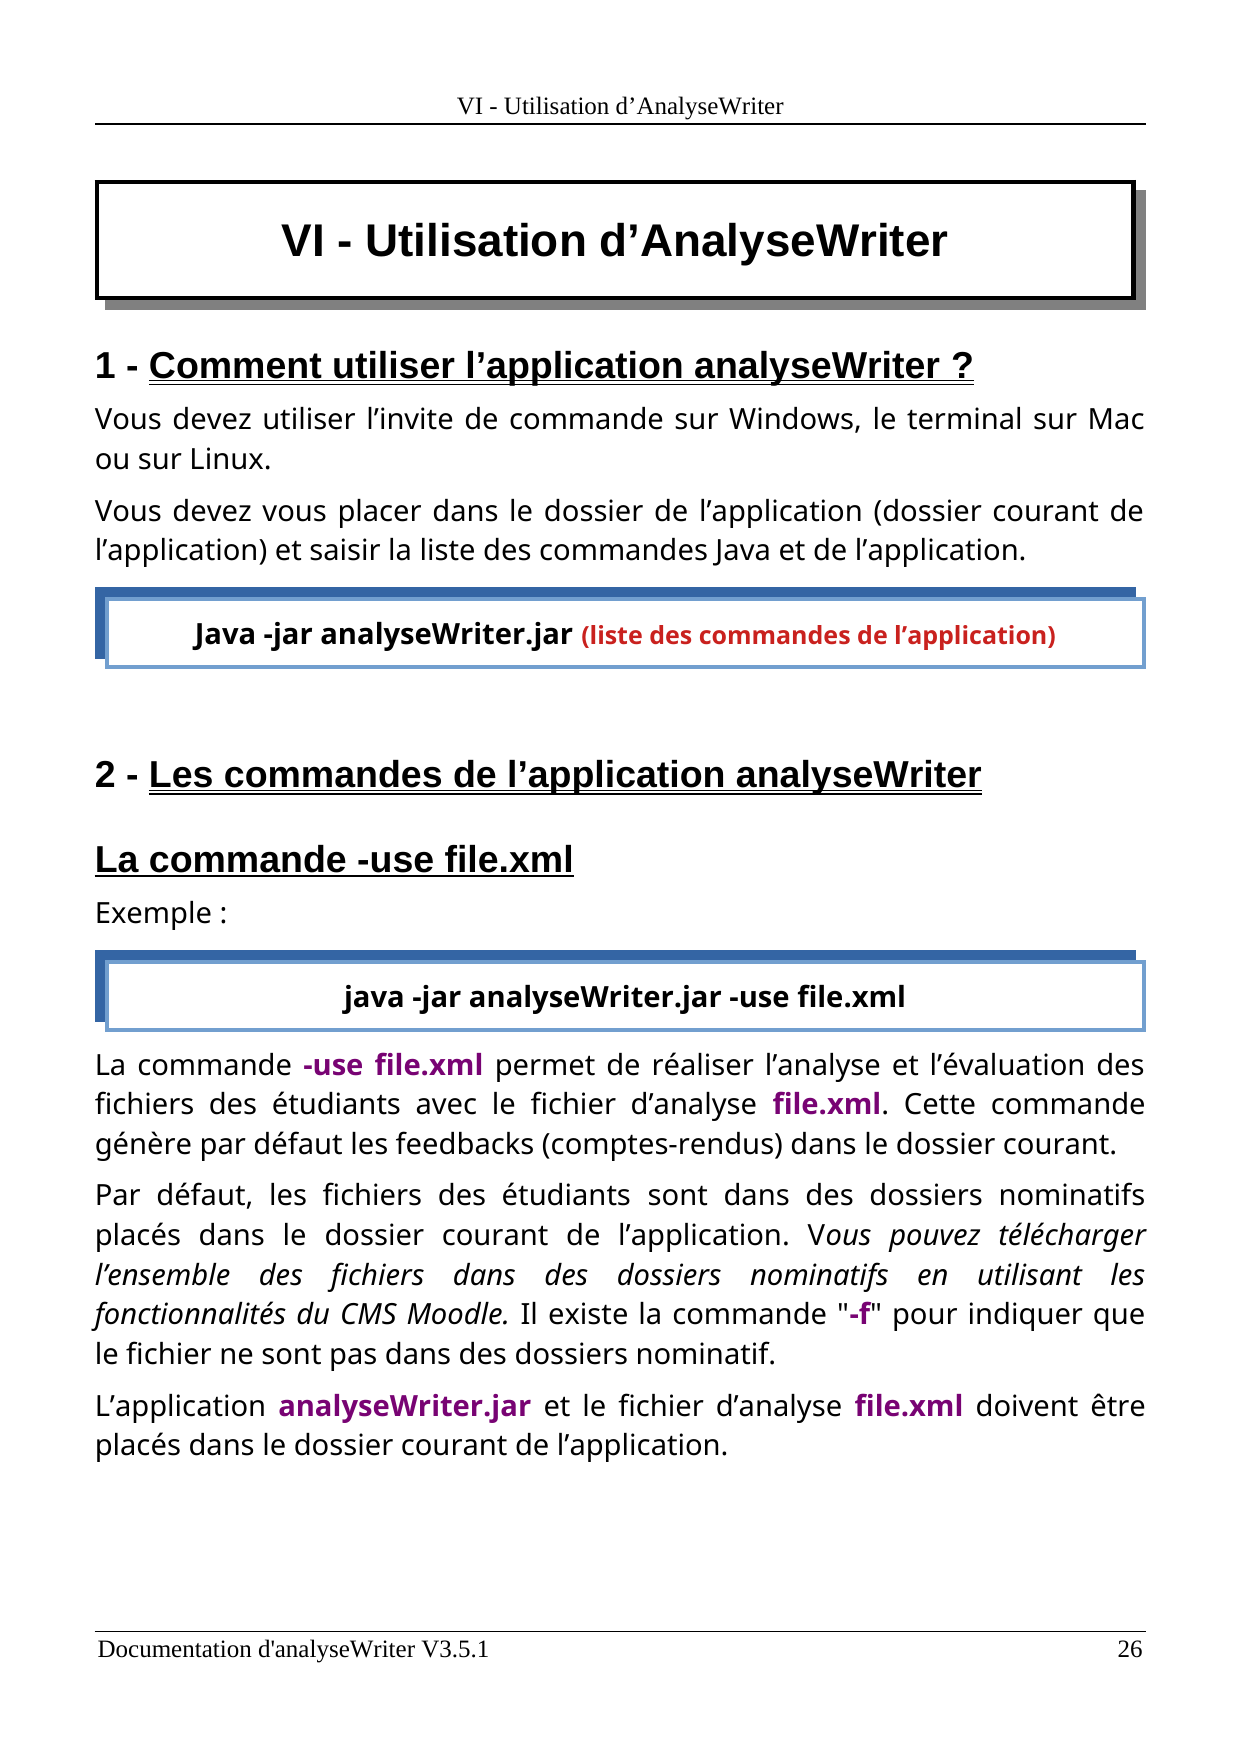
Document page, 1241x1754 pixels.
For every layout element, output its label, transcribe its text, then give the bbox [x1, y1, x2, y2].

text Java -jar analyseWriter.jar (liste des commandes de l’application) [109, 601, 1142, 665]
subtitle La commande -use file.xml [94, 838, 1146, 881]
text L’application analyseWriter.jar et le fichier d’analyse file.xml doivent être placés dans le dossier courant de l’application. [94, 1385, 1146, 1464]
subtitle Les commandes de l’application analyseWriter [94, 753, 1146, 796]
text Vous devez utiliser l’invite de commande sur Windows, le terminal sur Mac ou sur Linux. [94, 399, 1146, 478]
subtitle Comment utiliser l’application analyseWriter ? [94, 343, 1146, 386]
text La commande -use file.xml permet de réaliser l’analyse et l’évaluation des fichiers des étudiants avec le fichier d’analyse file.xml. Cette commande génère par défaut les feedbacks (comptes-rendus) dans le dossier courant. [94, 1044, 1146, 1163]
subtitle Utilisation d’AnalyseWriter [99, 184, 1131, 296]
text Exemple : [94, 893, 1146, 932]
text Par défaut, les fichiers des étudiants sont dans des dossiers nominatifs placés dans le dossier courant de l’application. Vous pouvez télécharger l’ensemble des fichiers dans des dossiers nominatifs en utilisant les fonctionnalités du CMS Moodle. Il existe la commande "-f" pour indiquer que le fichier ne sont pas dans des dossiers nominatif. [94, 1174, 1146, 1373]
text java -jar analyseWriter.jar -use file.xml [109, 964, 1142, 1028]
text Vous devez vous placer dans le dossier de l’application (dossier courant de l’application) et saisir la liste des commandes Java et de l’application. [94, 490, 1146, 569]
